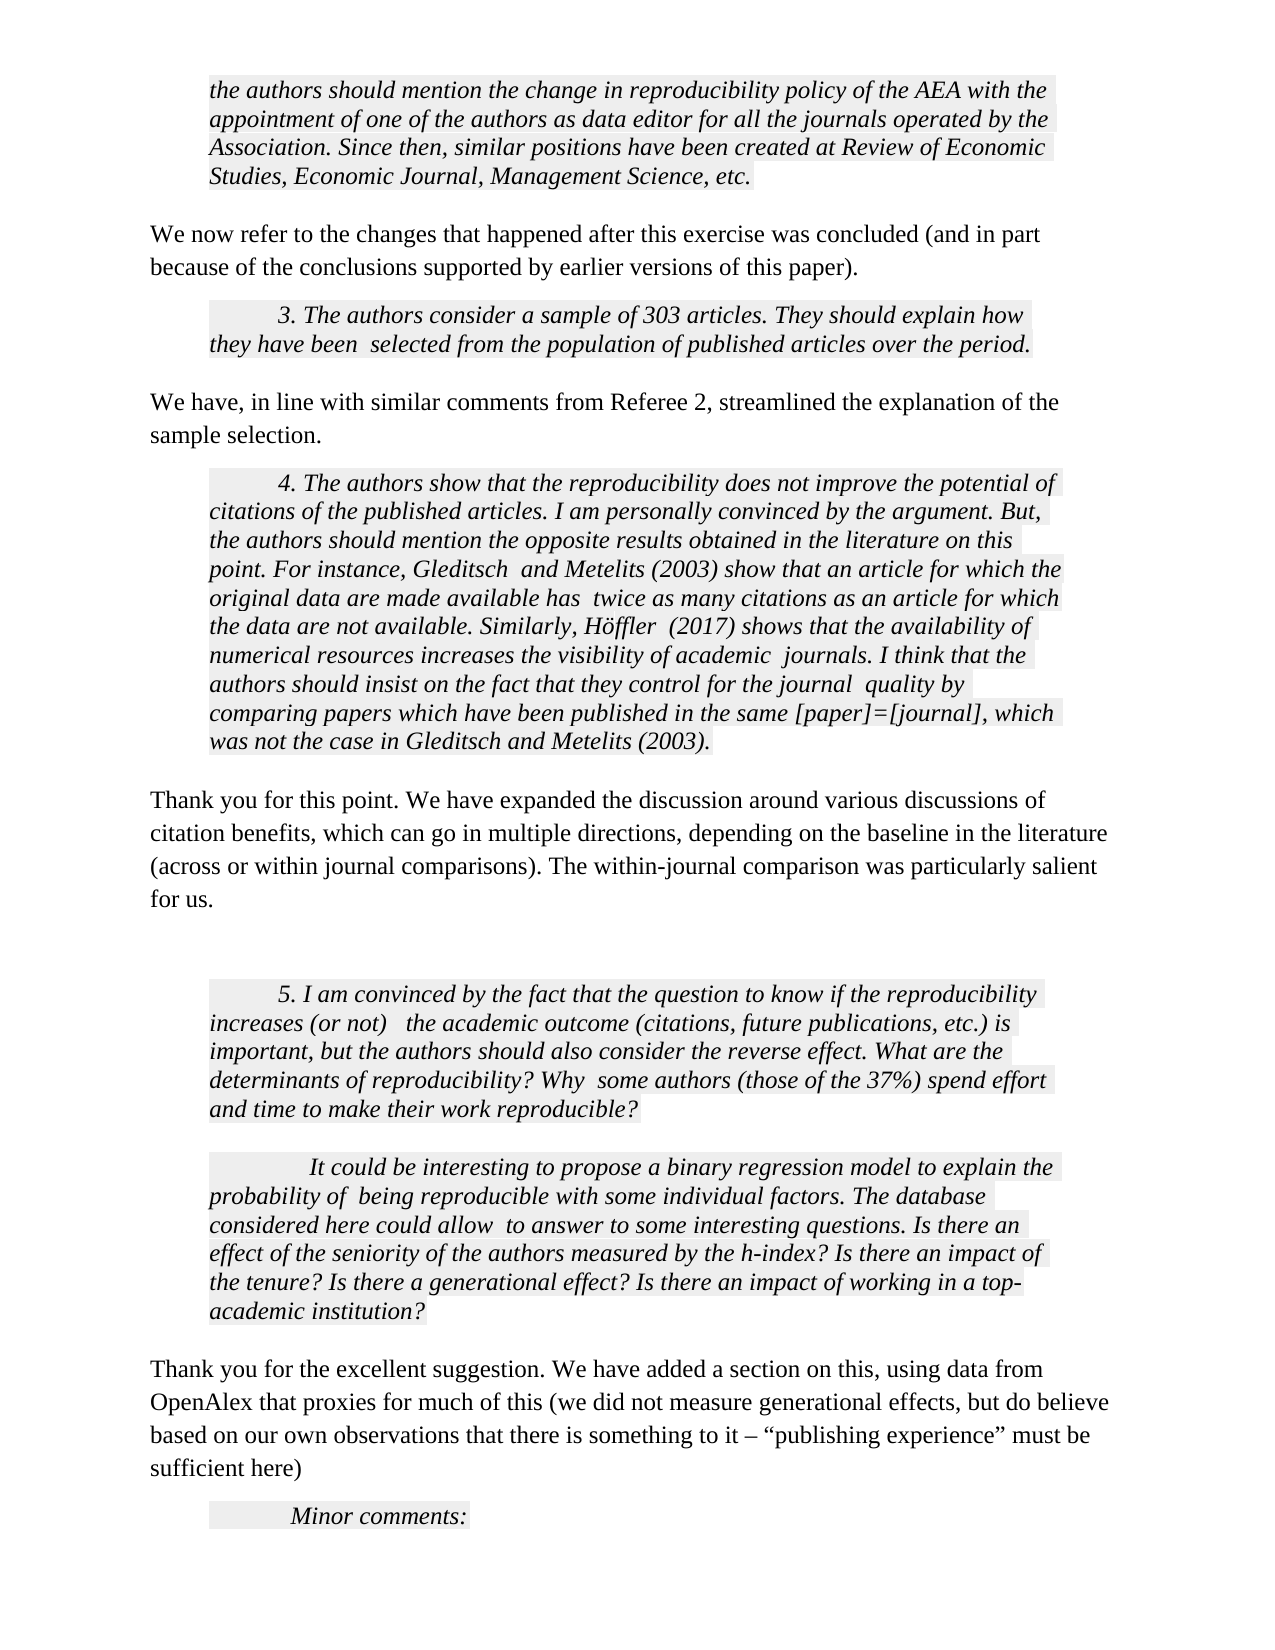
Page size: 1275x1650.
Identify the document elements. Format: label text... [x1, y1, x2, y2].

text the authors should mention the change in reproducibility policy of the AEA with the appointment of one of the authors as data editor for all the journals operated by the Association. Since then, similar positions have been created at Review of Economic Studies, Economic Journal, Management Science, etc. [209, 75, 1066, 190]
text 4. The authors show that the reproducibility does not improve the potential of citations of the published articles. I am personally convinced by the argument. But, the authors should mention the opposite results obtained in the literature on this point. For instance, Gleditsch and Metelits (2003) show that an article for which the original data are made available has twice as many citations as an article for which the data are not available. Similarly, Hö­ffler (2017) shows that the availability of numerical resources increases the visibility of academic journals. I think that the authors should insist on the fact that they control for the journal quality by comparing papers which have been published in the same [paper]=[journal], which was not the case in Gleditsch and Metelits (2003). [209, 468, 1066, 755]
text We have, in line with similar comments from Referee 2, streamlined the explanation of the sample selection. [150, 387, 1125, 449]
text It could be interesting to propose a binary regression model to explain the probability of being reproducible with some individual factors. The database considered here could allow to answer to some interesting questions. Is there an effect of the seniority of the authors measured by the h-index? Is there an impact of the tenure? Is there a generational effect? Is there an impact of working in a top-academic institution? [209, 1152, 1066, 1325]
text Thank you for the excellent suggestion. We have added a section on this, using data from OpenAlex that proxies for much of this (we did not measure generational effects, but do believe based on our own observations that there is something to it – “publishing experience” must be sufficient here) [150, 1354, 1125, 1482]
text 5. I am convinced by the fact that the question to know if the reproducibility increases (or not) the academic outcome (citations, future publications, etc.) is important, but the authors should also consider the reverse effect. What are the determinants of reproducibility? Why some authors (those of the 37%) spend effort and time to make their work reproducible? [209, 979, 1066, 1123]
text 3. The authors consider a sample of 303 articles. They should explain how they have been selected from the population of published articles over the period. [209, 300, 1066, 358]
text Thank you for this point. We have expanded the discussion around various discussions of citation benefits, which can go in multiple directions, depending on the baseline in the literature (across or within journal comparisons). The within-journal comparison was particularly salient for us. [150, 785, 1125, 912]
text Minor comments: [209, 1501, 1066, 1529]
text We now refer to the changes that happened after this exercise was concluded (and in part because of the conclusions supported by earlier versions of this paper). [150, 219, 1125, 281]
